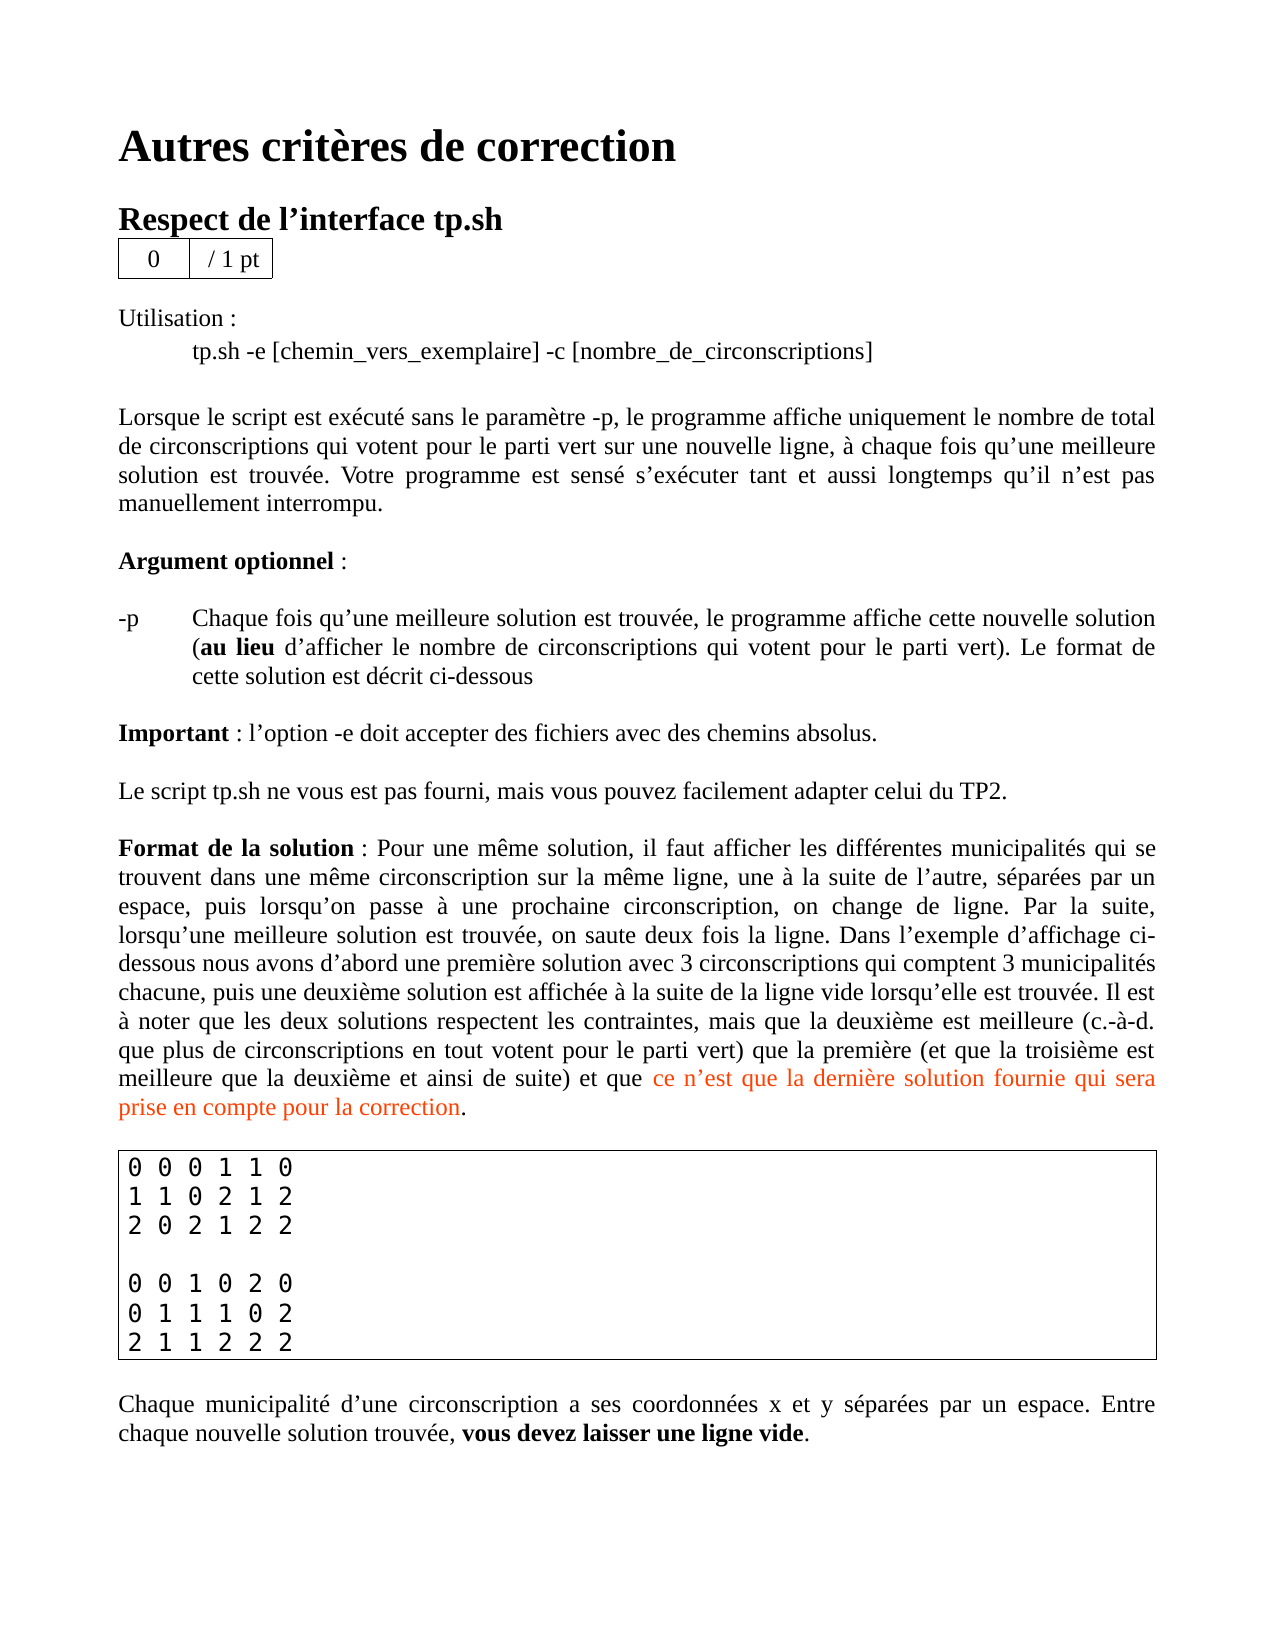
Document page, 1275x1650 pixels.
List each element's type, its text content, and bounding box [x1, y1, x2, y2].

text Argument optionnel : [118, 546, 1157, 575]
subtitle Autres critères de correction [118, 118, 1157, 171]
table_header / 1 pt [190, 239, 272, 278]
subtitle Respect de l’interface tp.sh [118, 199, 1157, 238]
text 2 1 1 2 2 2 [119, 1325, 1156, 1359]
text -p Chaque fois qu’une meilleure solution est trouvée, le programme affiche cette nouvelle solution (au lieu d’afficher le nombre de circonscriptions qui votent pour le parti vert). Le format de cette solution est décrit ci-dessous [118, 603, 1157, 690]
text 0 0 0 1 1 0 [119, 1151, 1156, 1179]
text Format de la solution : Pour une même solution, il faut afficher les différentes municipalités qui se trouvent dans une même circonscription sur la même ligne, une à la suite de l’autre, séparées par un espace, puis lorsqu’on passe à une prochaine circonscription, on change de ligne. Par la suite, lorsqu’une meilleure solution est trouvée, on saute deux fois la ligne. Dans l’exemple d’affichage ci-dessous nous avons d’abord une première solution avec 3 circonscriptions qui comptent 3 municipalités chacune, puis une deuxième solution est affichée à la suite de la ligne vide lorsqu’elle est trouvée. Il est à noter que les deux solutions respectent les contraintes, mais que la deuxième est meilleure (c.-à-d. que plus de circonscriptions en tout votent pour le parti vert) que la première (et que la troisième est meilleure que la deuxième et ainsi de suite) et que ce n’est que la dernière solution fournie qui sera prise en compte pour la correction. [118, 833, 1157, 1121]
text 1 1 0 2 1 2 [119, 1179, 1156, 1208]
text Chaque municipalité d’une circonscription a ses coordonnées x et y séparées par un espace. Entre chaque nouvelle solution trouvée, vous devez laisser une ligne vide. [118, 1389, 1157, 1446]
text Le script tp.sh ne vous est pas fourni, mais vous pouvez facilement adapter celui du TP2. [118, 776, 1157, 805]
table_header 0 [119, 239, 189, 278]
text Important : l’option -e doit accepter des fichiers avec des chemins absolus. [118, 718, 1157, 747]
text tp.sh -e [chemin_vers_exemplaire] -c [nombre_de_circonscriptions] [118, 336, 1157, 365]
text Lorsque le script est exécuté sans le paramètre -p, le programme affiche uniquement le nombre de total de circonscriptions qui votent pour le parti vert sur une nouvelle ligne, à chaque fois qu’une meilleure solution est trouvée. Votre programme est sensé s’exécuter tant et aussi longtemps qu’il n’est pas manuellement interrompu. [118, 402, 1157, 517]
text 0 0 1 0 2 0 [119, 1266, 1156, 1296]
text Utilisation : [118, 303, 1157, 332]
text 2 0 2 1 2 2 [119, 1208, 1156, 1240]
text 0 1 1 1 0 2 [119, 1296, 1156, 1325]
